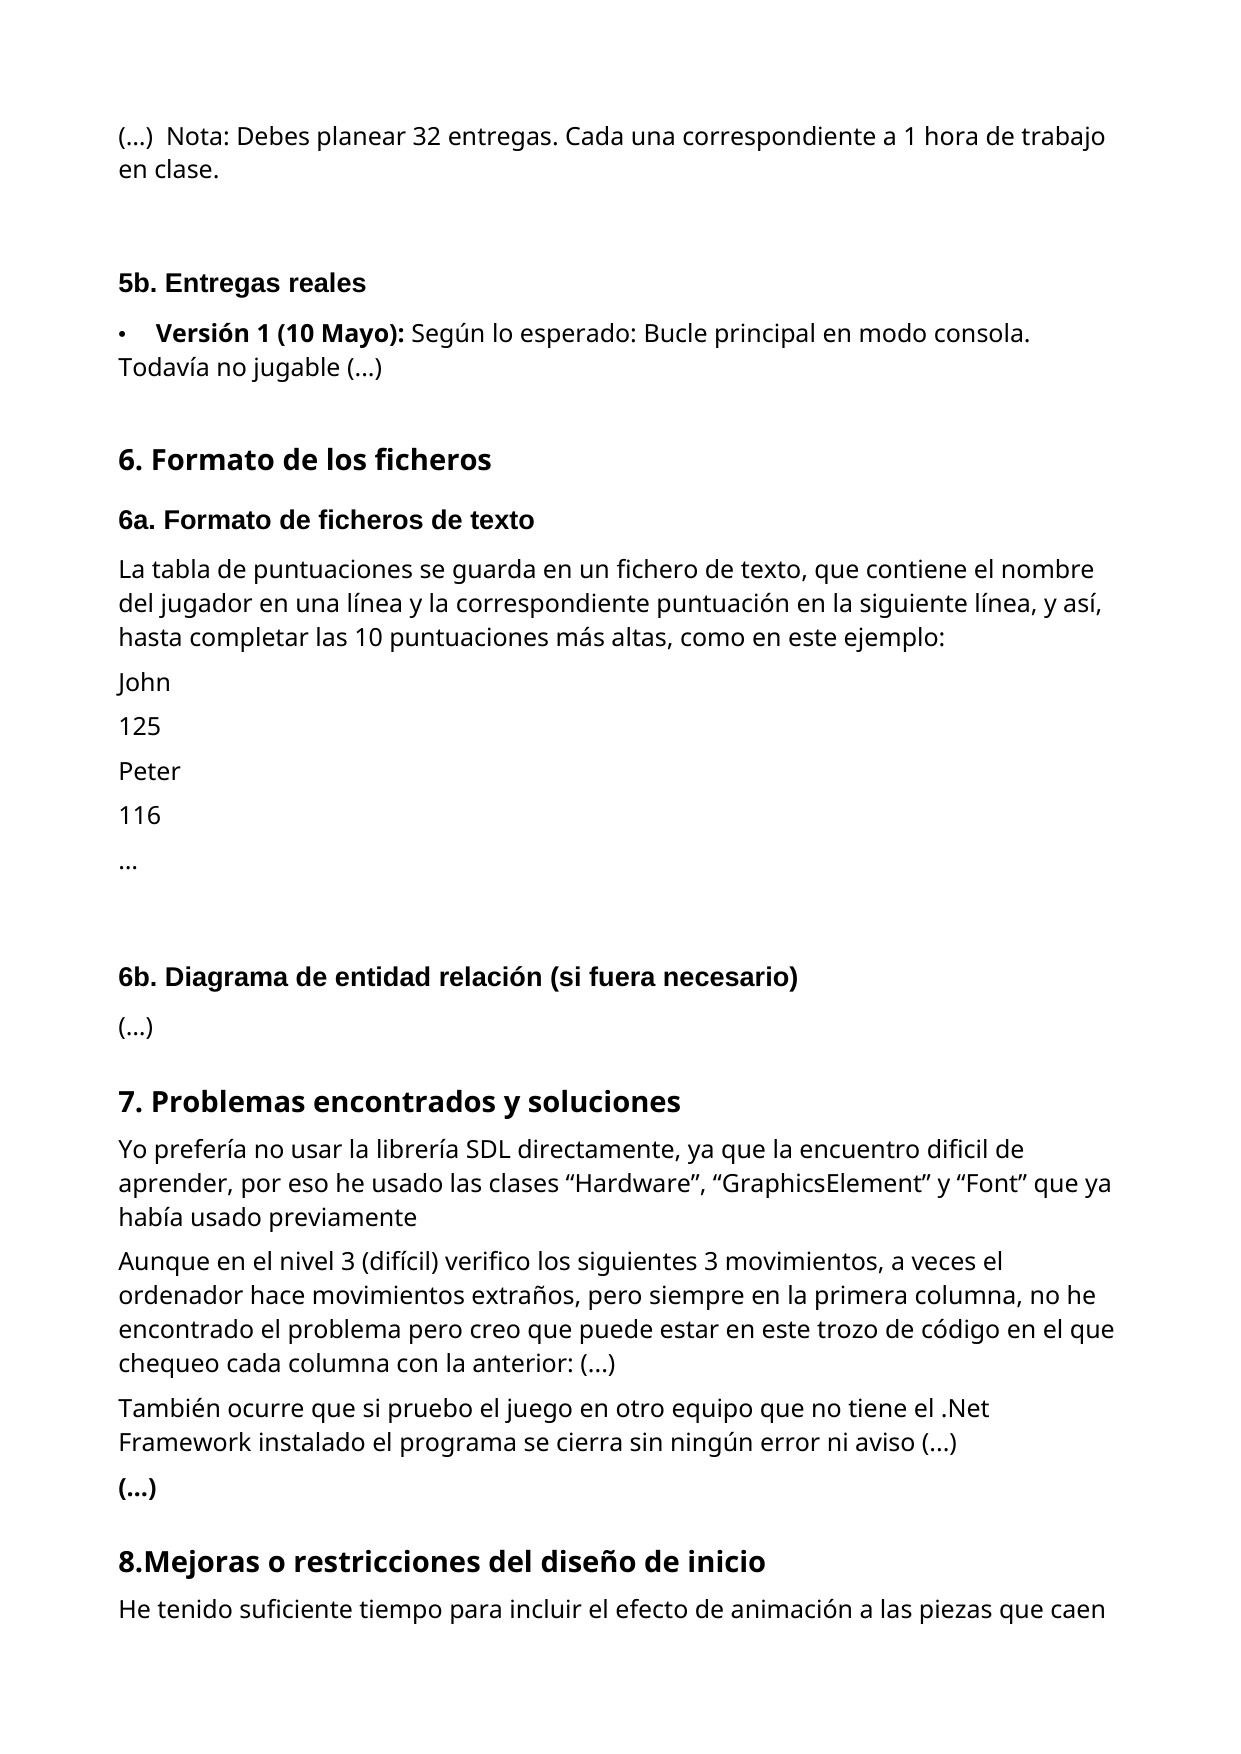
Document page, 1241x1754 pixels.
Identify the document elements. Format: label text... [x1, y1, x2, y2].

text La tabla de puntuaciones se guarda en un fichero de texto, que contiene el nombre del jugador en una línea y la correspondiente puntuación en la siguiente línea, y así, hasta completar las 10 puntuaciones más altas, como en este ejemplo: [118, 552, 1122, 654]
text (…) Nota: Debes planear 32 entregas. Cada una correspondiente a 1 hora de trabajo en clase. [118, 118, 1122, 186]
text (…) [118, 1009, 1122, 1043]
text Yo prefería no usar la librería SDL directamente, ya que la encuentro dificil de aprender, por eso he usado las clases “Hardware”, “GraphicsElement” y “Font” que ya había usado previamente [118, 1131, 1122, 1233]
text 116 [118, 798, 1122, 832]
text Peter [118, 753, 1122, 788]
text 6b. Diagrama de entidad relación (si fuera necesario) [118, 961, 1122, 992]
text 6a. Formato de ficheros de texto [118, 504, 1122, 535]
text También ocurre que si pruebo el juego en otro equipo que no tiene el .Net Framework instalado el programa se cierra sin ningún error ni aviso (...) [118, 1391, 1122, 1459]
text Aunque en el nivel 3 (difícil) verifico los siguientes 3 movimientos, a veces el ordenador hace movimientos extraños, pero siempre en la primera columna, no he encontrado el problema pero creo que puede estar en este trozo de código en el que chequeo cada columna con la anterior: (...) [118, 1244, 1122, 1380]
list Versión 1 (10 Mayo): Según lo esperado: Bucle principal en modo consola. Todavía no jugable (...) [81, 315, 1122, 383]
text 125 [118, 709, 1122, 743]
text 5b. Entregas reales [118, 267, 1122, 298]
text He tenido suficiente tiempo para incluir el efecto de animación a las piezas que caen [118, 1592, 1122, 1626]
text 6. Formato de los ficheros [118, 439, 1122, 479]
text John [118, 664, 1122, 699]
text … [118, 842, 1122, 877]
text 7. Problemas encontrados y soluciones [118, 1081, 1122, 1121]
text 8.Mejoras o restricciones del diseño de inicio [118, 1542, 1122, 1581]
text (…) [118, 1469, 1122, 1503]
